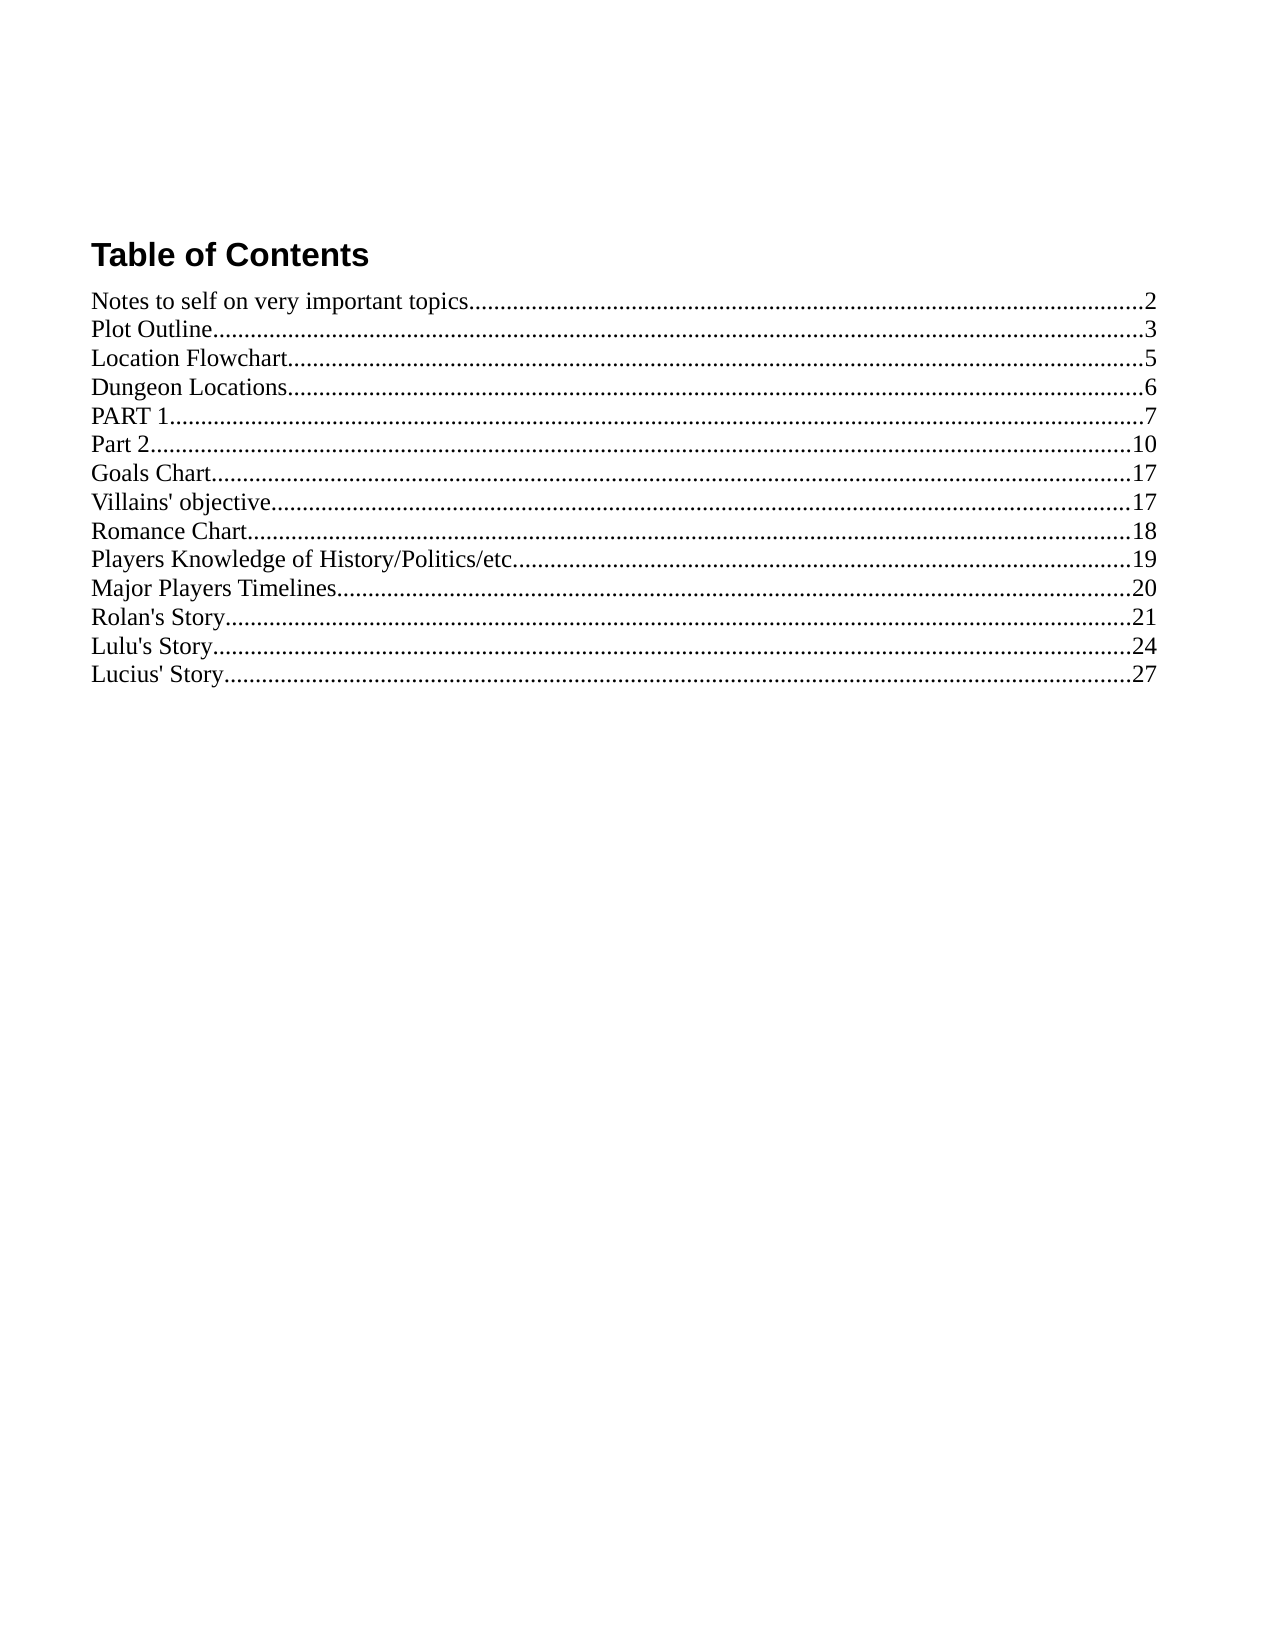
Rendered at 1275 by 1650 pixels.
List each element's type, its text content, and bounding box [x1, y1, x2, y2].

text Romance Chart 18 [91, 516, 1157, 544]
text Lucius' Story 27 [91, 659, 1157, 688]
text Rolan's Story 21 [91, 602, 1157, 631]
text Notes to self on very important topics 2 [91, 286, 1157, 314]
text Part 2 10 [91, 429, 1157, 458]
text Location Flowchart 5 [91, 343, 1157, 372]
text PART 1 7 [91, 401, 1157, 429]
text Plot Outline 3 [91, 314, 1157, 343]
text Villains' objective 17 [91, 487, 1157, 516]
subtitle Table of Contents [91, 235, 1157, 273]
text Major Players Timelines 20 [91, 573, 1157, 602]
text Dungeon Locations 6 [91, 372, 1157, 401]
text Lulu's Story 24 [91, 631, 1157, 659]
text Players Knowledge of History/Politics/etc. 19 [91, 544, 1157, 573]
text Goals Chart 17 [91, 458, 1157, 487]
